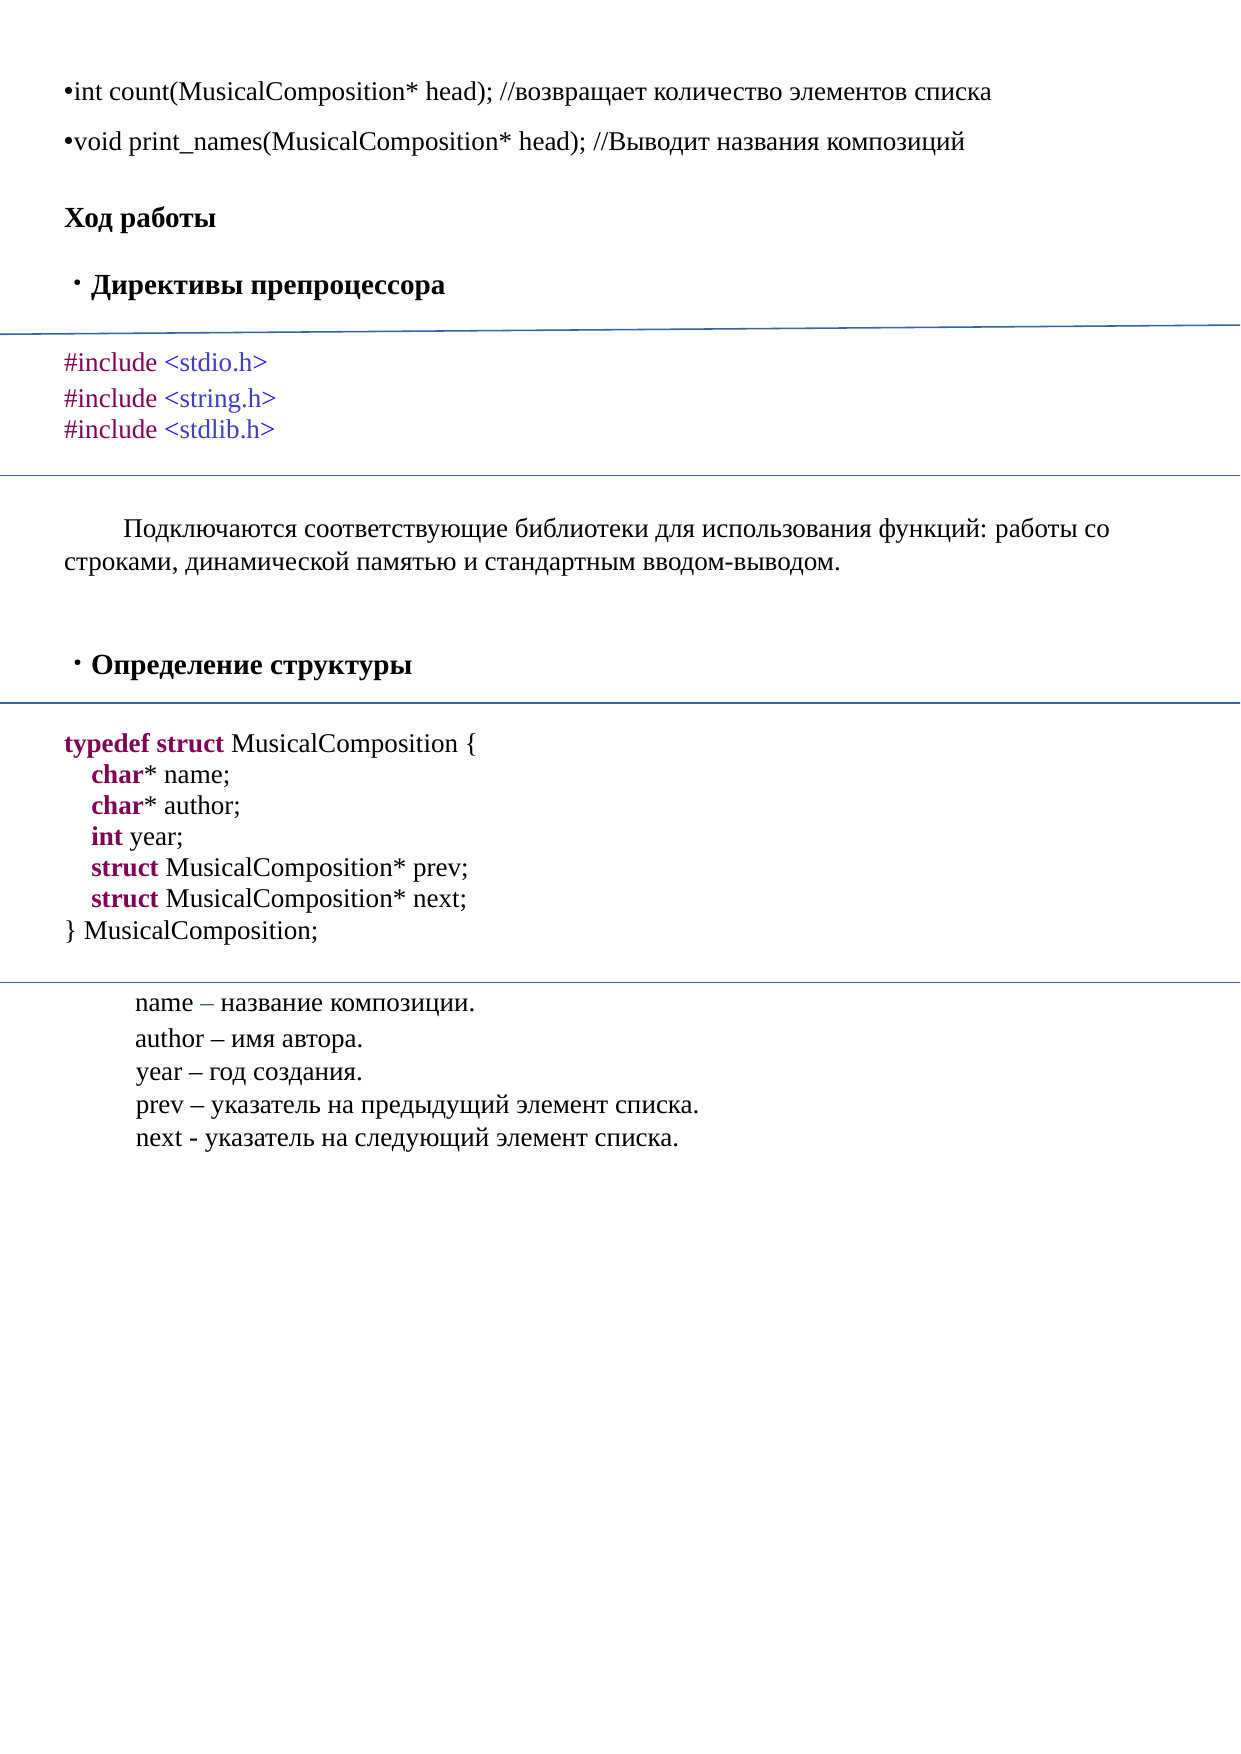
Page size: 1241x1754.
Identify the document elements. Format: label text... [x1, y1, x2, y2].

list int count(MusicalComposition* head); //возвращает количество элементов списка [64, 75, 1173, 106]
text struct MusicalComposition* prev; [64, 851, 1173, 883]
subtitle · Директивы препроцессора [64, 258, 1173, 304]
list void print_names(MusicalComposition* head); //Выводит названия композиций [64, 125, 1173, 156]
text } MusicalComposition; [64, 914, 1155, 945]
text name – название композиции. [64, 986, 1155, 1017]
text #include <string.h> [64, 382, 1173, 414]
text author – имя автора. year – год создания. prev – указатель на предыдущий элемент списка. next - указатель на следующий элемент списка. [64, 1022, 1155, 1152]
text #include <stdio.h> [64, 346, 1155, 377]
text struct MusicalComposition* next; [64, 883, 1173, 914]
text #include <stdlib.h> [64, 414, 1173, 445]
text Подключаются соответствующие библиотеки для использования функций: работы со строками, динамической памятью и стандартным вводом-выводом. [64, 512, 1155, 576]
subtitle Ход работы [64, 200, 1173, 233]
subtitle · Определение структуры [64, 639, 1173, 684]
text char* author; [64, 789, 1173, 820]
text int year; [64, 820, 1173, 851]
text char* name; [64, 758, 1173, 789]
text typedef struct MusicalComposition { [64, 727, 1173, 758]
